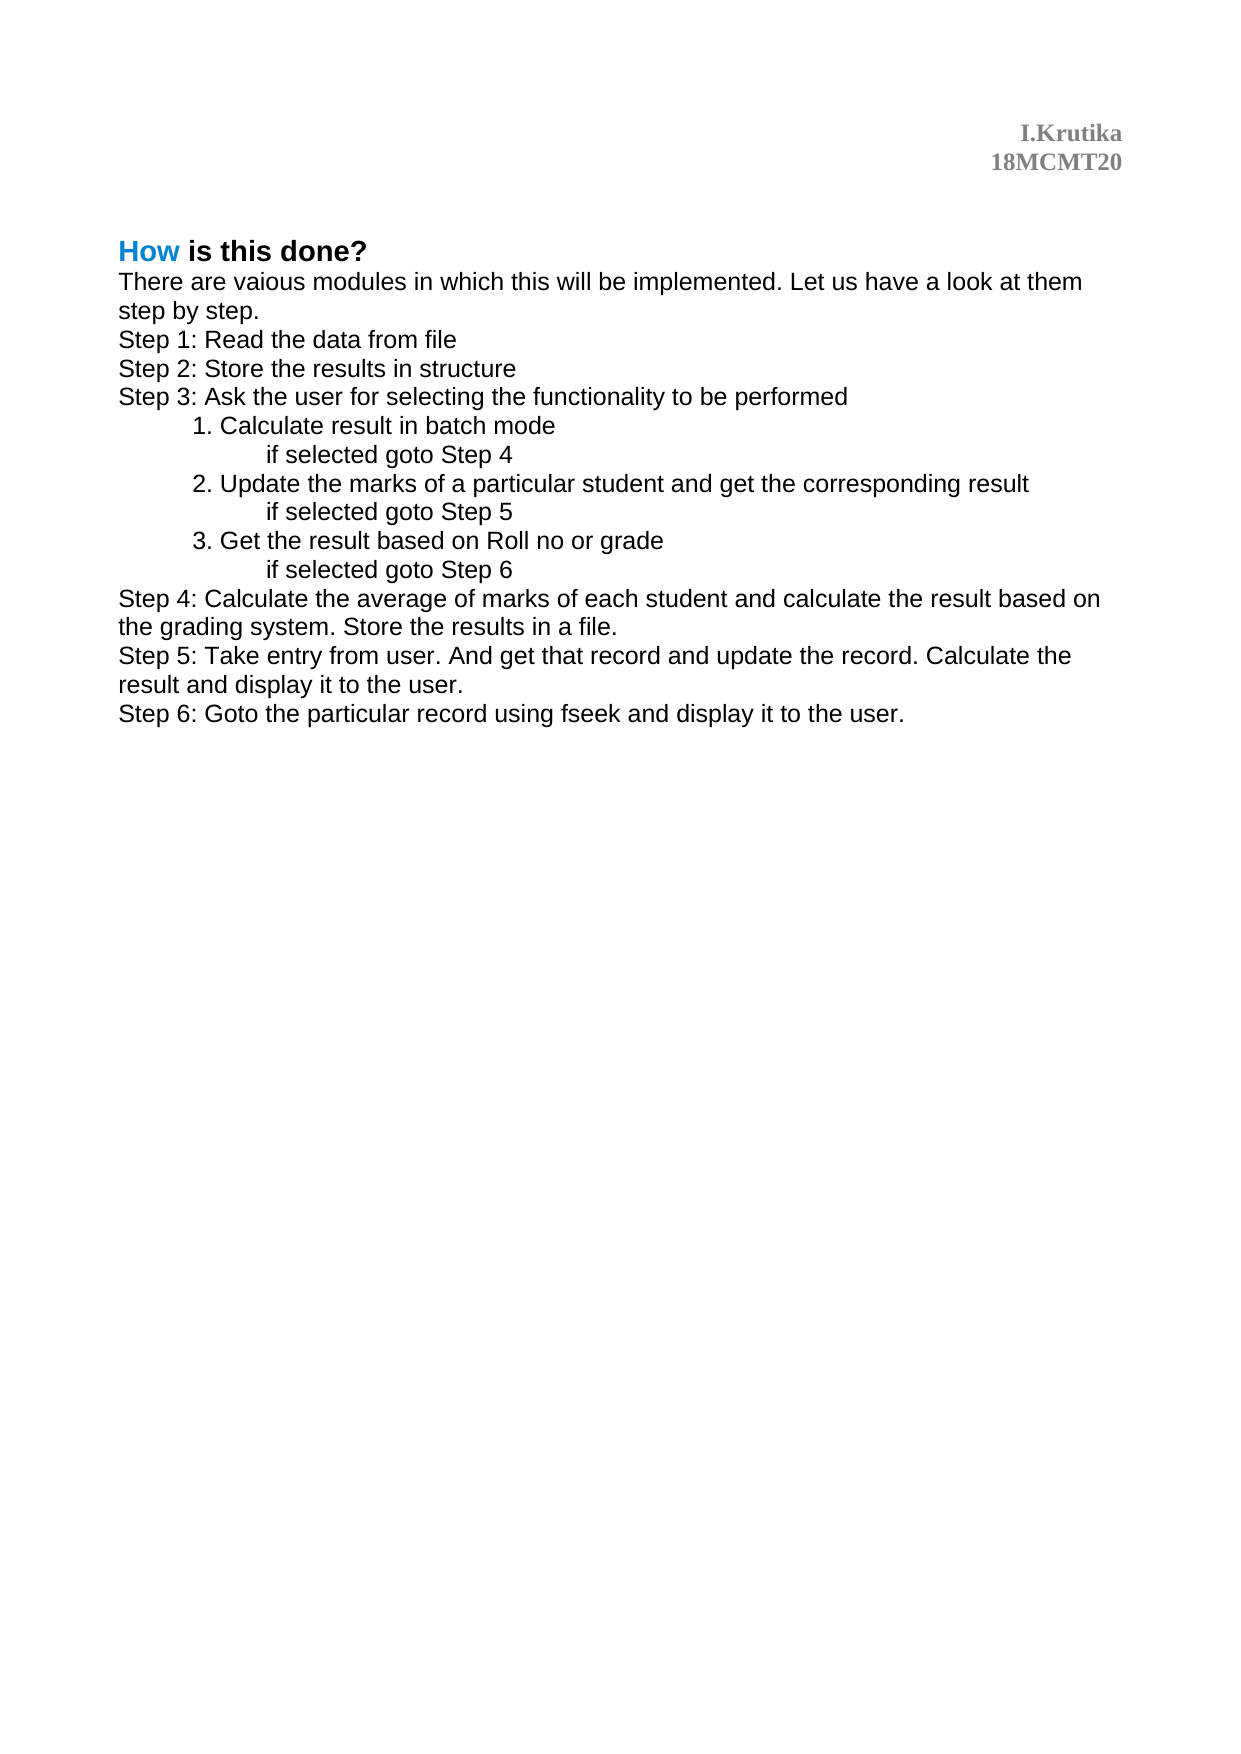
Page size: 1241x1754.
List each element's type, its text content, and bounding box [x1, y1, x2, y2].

text Step 3: Ask the user for selecting the functionality to be performed [118, 382, 1122, 411]
text 1. Calculate result in batch mode [118, 411, 1122, 440]
text 2. Update the marks of a particular student and get the corresponding result [118, 469, 1122, 497]
text 3. Get the result based on Roll no or grade [118, 526, 1122, 555]
text if selected goto Step 6 [118, 555, 1122, 584]
text Step 6: Goto the particular record using fseek and display it to the user. [118, 699, 1122, 727]
text Step 2: Store the results in structure [118, 354, 1122, 382]
text Step 1: Read the data from file [118, 325, 1122, 354]
text How is this done? [118, 234, 1122, 267]
text if selected goto Step 4 [118, 440, 1122, 469]
text Step 4: Calculate the average of marks of each student and calculate the result based on the grading system. Store the results in a file. [118, 584, 1122, 641]
text if selected goto Step 5 [118, 497, 1122, 526]
text There are vaious modules in which this will be implemented. Let us have a look at them step by step. [118, 267, 1122, 325]
text Step 5: Take entry from user. And get that record and update the record. Calculate the result and display it to the user. [118, 641, 1122, 699]
